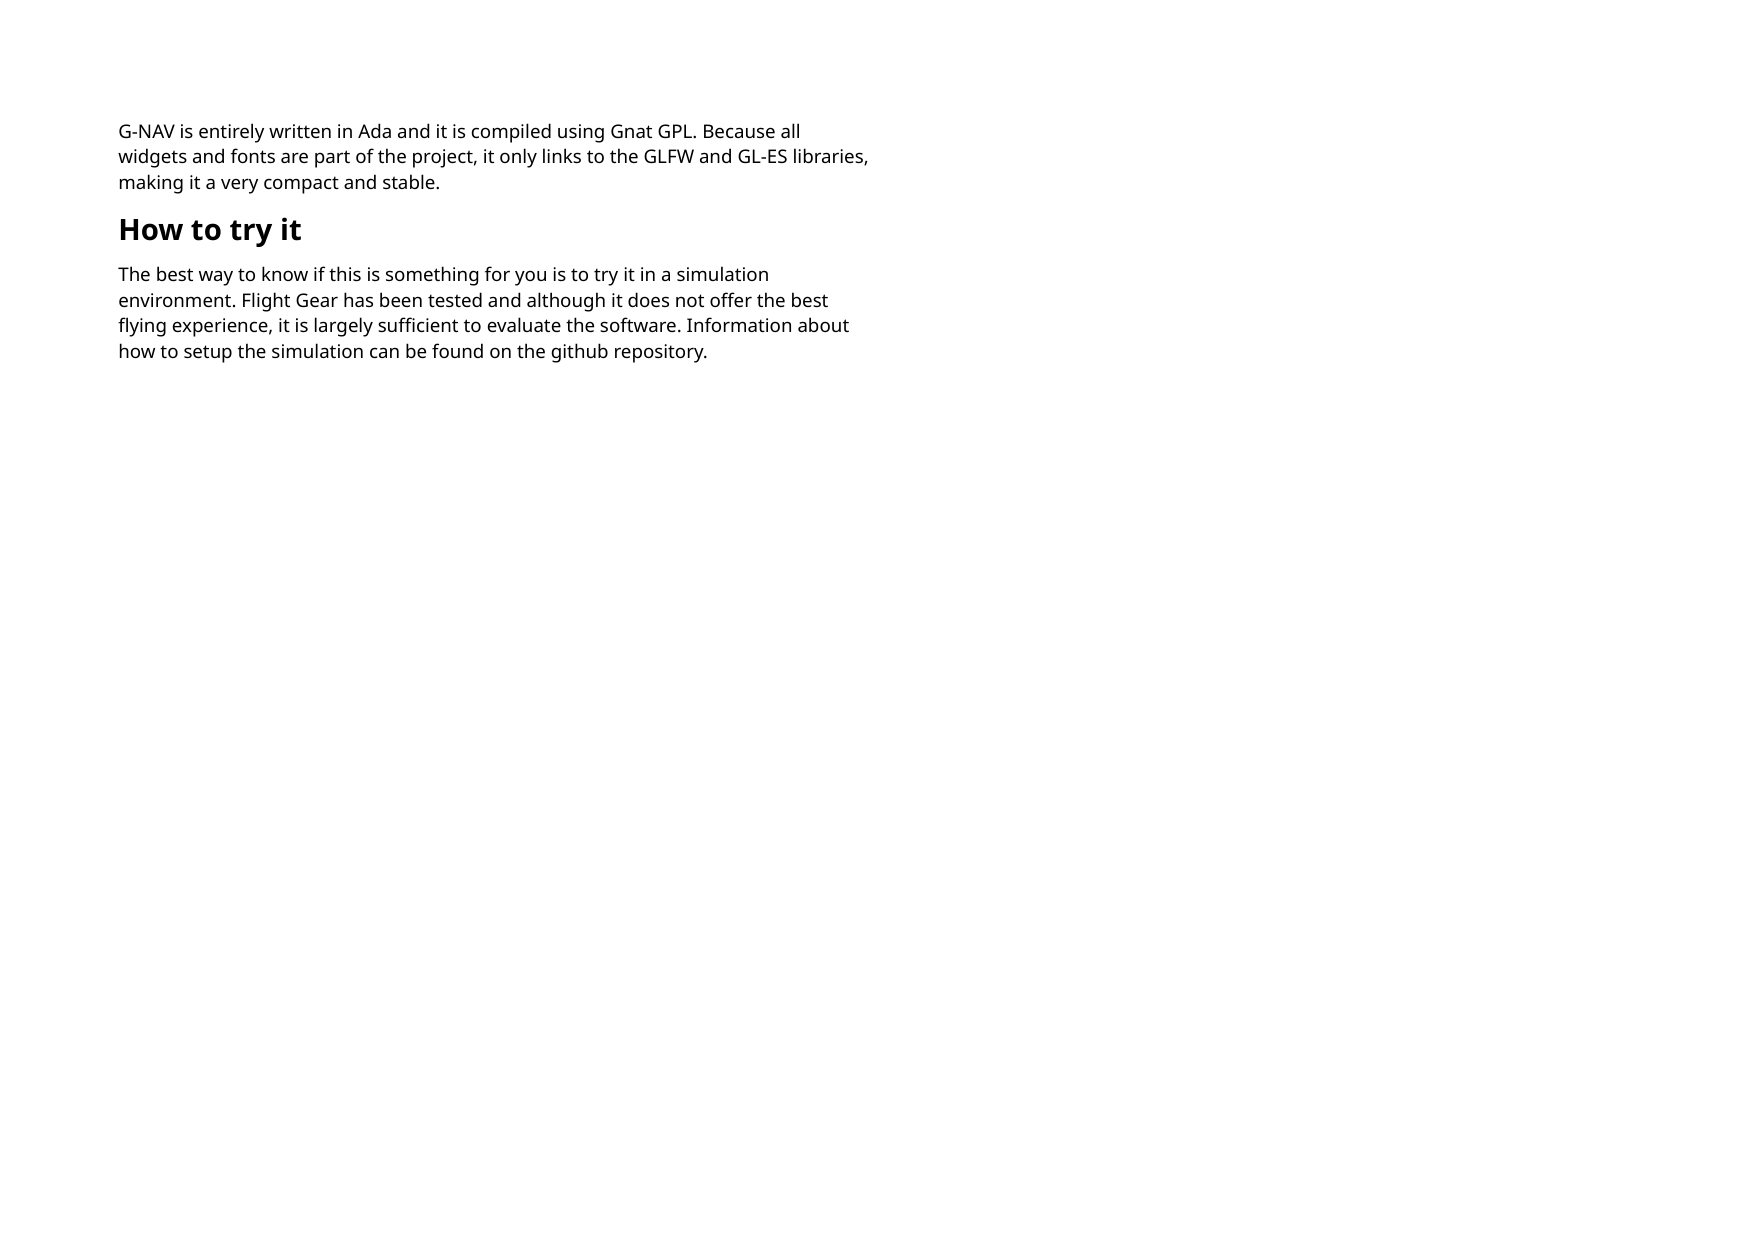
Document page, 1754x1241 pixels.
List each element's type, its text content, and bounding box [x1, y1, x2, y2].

subtitle How to try it [118, 209, 872, 249]
text The best way to know if this is something for you is to try it in a simulation environment. Flight Gear has been tested and although it does not offer the best flying experience, it is largely sufficient to evaluate the software. Information about how to setup the simulation can be found on the github repository. [118, 262, 872, 364]
text G-NAV is entirely written in Ada and it is compiled using Gnat GPL. Because all widgets and fonts are part of the project, it only links to the GLFW and GL-ES libraries, making it a very compact and stable. [118, 118, 872, 195]
